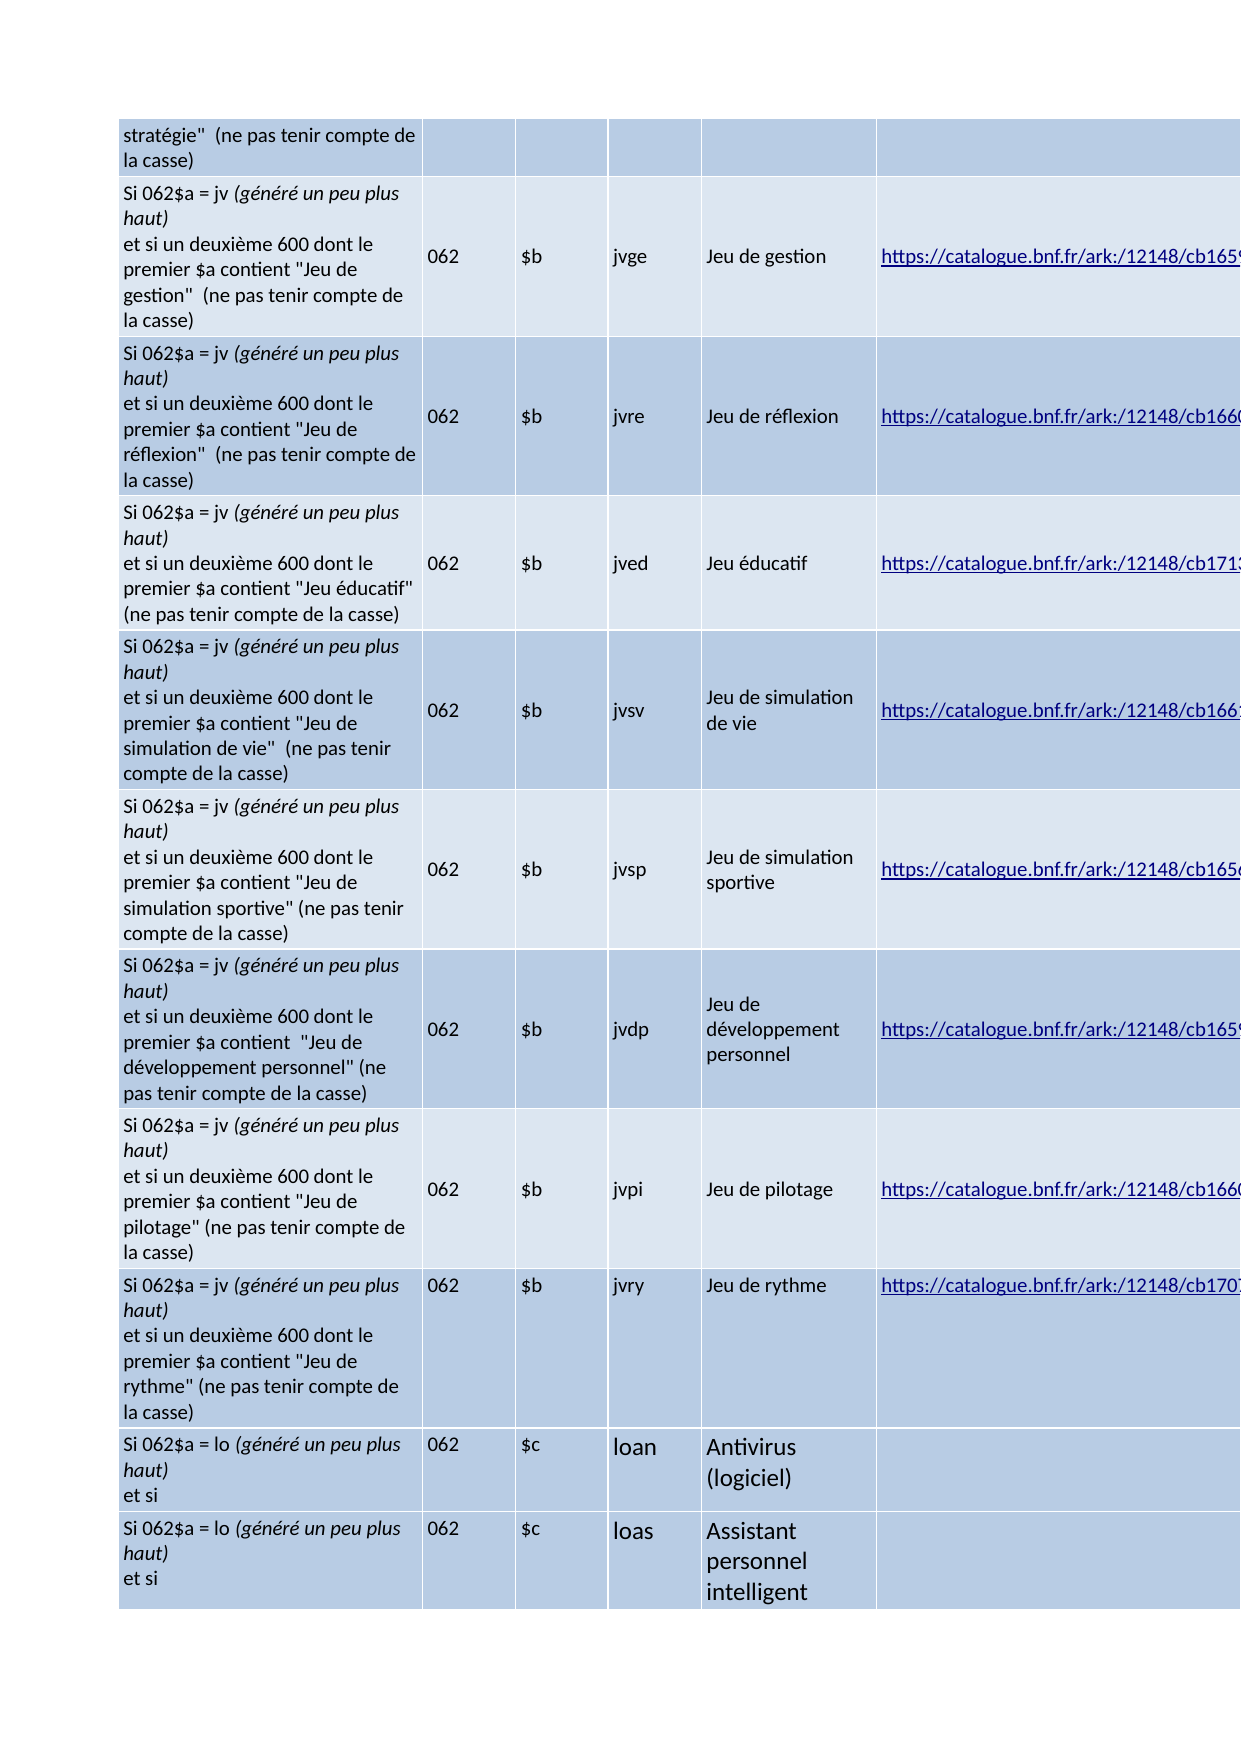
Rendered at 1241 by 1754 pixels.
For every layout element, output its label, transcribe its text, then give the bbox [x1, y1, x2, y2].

table_cell https://catalogue.bnf.fr/ark:/12148/cb170772495 [877, 1269, 1240, 1427]
table_cell Jeu de simulation de vie [702, 631, 876, 789]
table_cell https://catalogue.bnf.fr/ark:/12148/cb16595998z [877, 177, 1240, 336]
table_cell https://catalogue.bnf.fr/ark:/12148/cb171128126 [877, 119, 1240, 176]
table_cell https://catalogue.bnf.fr/ark:/12148/cb17136594x [877, 496, 1240, 629]
table_cell loan [609, 1429, 701, 1511]
table_cell 062 [423, 1109, 515, 1268]
table_cell Si 062$a = lo (généré un peu plus haut) et si [119, 1512, 422, 1609]
table_cell Si 062$a = jv (généré un peu plus haut) et si un deuxième 600 dont le premier $a contient "Jeu éducatif" (ne pas tenir compte de la casse) [119, 496, 422, 629]
table_cell $b [516, 337, 607, 495]
table_cell jvre [609, 337, 701, 495]
table_cell https://catalogue.bnf.fr/ark:/12148/cb166048513 [877, 337, 1240, 495]
table_cell 062 [423, 496, 515, 629]
table_cell Jeu éducatif [702, 496, 876, 629]
table_cell jvsp [609, 790, 701, 948]
table_cell Si 062$a = jv (généré un peu plus haut) et si un deuxième 600 dont le premier $a contient "Jeu de réflexion" (ne pas tenir compte de la casse) [119, 337, 422, 495]
table_cell $b [516, 950, 607, 1108]
table_cell jvry [609, 1269, 701, 1427]
table_cell [423, 119, 515, 176]
table_cell Jeu de gestion [702, 177, 876, 336]
table_cell Si 062$a = jv (généré un peu plus haut) et si un deuxième 600 dont le premier $a contient "Jeu de simulation de vie" (ne pas tenir compte de la casse) [119, 631, 422, 789]
table_cell Jeu de développement personnel [702, 950, 876, 1108]
table_cell [702, 119, 876, 176]
table_cell $b [516, 1269, 607, 1427]
table_cell Si 062$a = jv (généré un peu plus haut) et si un deuxième 600 dont le premier $a contient "Jeu de rythme" (ne pas tenir compte de la casse) [119, 1269, 422, 1427]
table_cell Si 062$a = jv (généré un peu plus haut) et si un deuxième 600 dont le premier $a contient "Jeu de simulation sportive" (ne pas tenir compte de la casse) [119, 790, 422, 948]
table_cell 062 [423, 631, 515, 789]
table_cell 062 [423, 950, 515, 1108]
table_cell $b [516, 177, 607, 336]
table_cell jvpi [609, 1109, 701, 1268]
table_cell Si 062$a = jv (généré un peu plus haut) et si un deuxième 600 dont le premier $a contient "Jeu de développement personnel" (ne pas tenir compte de la casse) [119, 950, 422, 1108]
table_cell Jeu de simulation sportive [702, 790, 876, 948]
table_cell loas [609, 1512, 701, 1609]
table_cell jved [609, 496, 701, 629]
table_cell Jeu de rythme [702, 1269, 876, 1427]
table_cell 062 [423, 337, 515, 495]
table_cell $b [516, 1109, 607, 1268]
table_cell $b [516, 496, 607, 629]
table_cell [877, 1429, 1240, 1511]
table_cell https://catalogue.bnf.fr/ark:/12148/cb165993074 [877, 950, 1240, 1108]
table_cell 062 [423, 177, 515, 336]
table_cell stratégie" (ne pas tenir compte de la casse) [119, 119, 422, 176]
table_cell [516, 119, 607, 176]
table_cell $c [516, 1429, 607, 1511]
table_cell Assistant personnel intelligent [702, 1512, 876, 1609]
table_cell 062 [423, 1429, 515, 1511]
table_cell jvdp [609, 950, 701, 1108]
table_cell https://catalogue.bnf.fr/ark:/12148/cb16569899c [877, 790, 1240, 948]
table_cell 062 [423, 1512, 515, 1609]
table_cell Jeu de réflexion [702, 337, 876, 495]
table_cell Si 062$a = jv (généré un peu plus haut) et si un deuxième 600 dont le premier $a contient "Jeu de pilotage" (ne pas tenir compte de la casse) [119, 1109, 422, 1268]
table_cell $b [516, 631, 607, 789]
table_cell 062 [423, 790, 515, 948]
table_cell https://catalogue.bnf.fr/ark:/12148/cb166042356 [877, 1109, 1240, 1268]
table_cell Antivirus (logiciel) [702, 1429, 876, 1511]
table_cell Si 062$a = lo (généré un peu plus haut) et si [119, 1429, 422, 1511]
table_cell Si 062$a = jv (généré un peu plus haut) et si un deuxième 600 dont le premier $a contient "Jeu de gestion" (ne pas tenir compte de la casse) [119, 177, 422, 336]
table_cell Jeu de pilotage [702, 1109, 876, 1268]
table_cell $c [516, 1512, 607, 1609]
table_cell 062 [423, 1269, 515, 1427]
table_cell https://catalogue.bnf.fr/ark:/12148/cb166105191 [877, 631, 1240, 789]
table_cell [609, 119, 701, 176]
table_cell jvge [609, 177, 701, 336]
table_cell $b [516, 790, 607, 948]
table_cell [877, 1512, 1240, 1609]
table_cell jvsv [609, 631, 701, 789]
